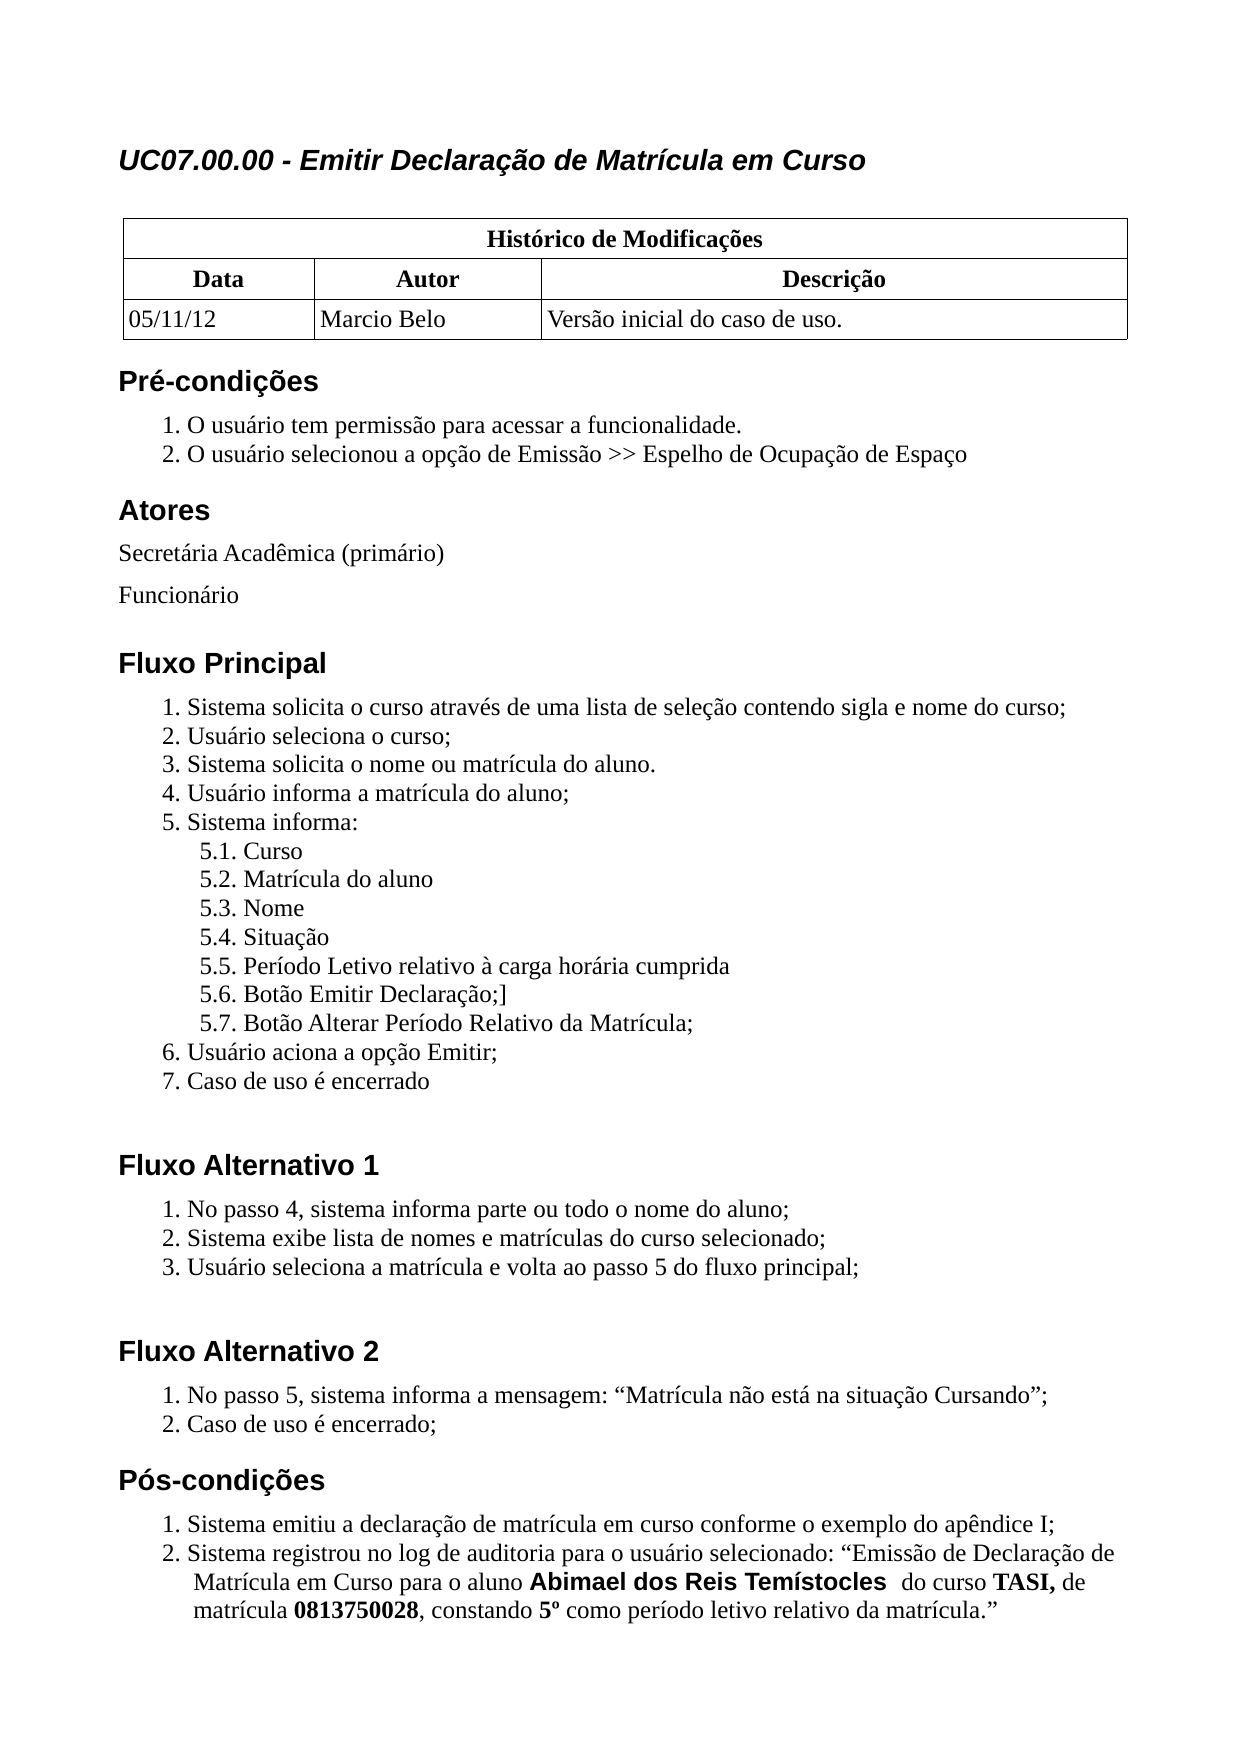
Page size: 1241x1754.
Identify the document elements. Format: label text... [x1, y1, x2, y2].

subtitle Fluxo Alternativo 1 [118, 1148, 1122, 1182]
subtitle Pré-condições [118, 364, 1122, 397]
subtitle Fluxo Principal [118, 646, 1122, 679]
text Secretária Acadêmica (primário) [118, 538, 1122, 567]
table_cell Descrição [542, 259, 1127, 298]
list O usuário selecionou a opção de Emissão >> Espelho de Ocupação de Espaço [156, 439, 1122, 467]
list Sistema informa: [156, 807, 1122, 836]
list Caso de uso é encerrado [156, 1066, 1122, 1094]
text Funcionário [118, 580, 1122, 608]
list Sistema solicita o nome ou matrícula do aluno. [156, 749, 1122, 778]
list Situação [193, 922, 1122, 951]
list Nome [193, 893, 1122, 922]
table_cell Autor [315, 259, 541, 298]
list Sistema registrou no log de auditoria para o usuário selecionado: “Emissão de Declaração de Matrícula em Curso para o aluno Abimael dos Reis Temístocles do curso TASI, de matrícula 0813750028, constando 5º como período letivo relativo da matrícula.” [156, 1538, 1122, 1624]
list Usuário informa a matrícula do aluno; [156, 778, 1122, 807]
subtitle Pós-condições [118, 1463, 1122, 1496]
list Sistema emitiu a declaração de matrícula em curso conforme o exemplo do apêndice I; [156, 1509, 1122, 1538]
table_cell Data [124, 259, 314, 298]
list Botão Alterar Período Relativo da Matrícula; [193, 1008, 1122, 1037]
list Sistema exibe lista de nomes e matrículas do curso selecionado; [156, 1223, 1122, 1252]
table_header Histórico de Modificações [124, 219, 1127, 258]
subtitle Fluxo Alternativo 2 [118, 1334, 1122, 1368]
table_cell Marcio Belo [315, 300, 541, 339]
list Curso [193, 836, 1122, 864]
table_cell Versão inicial do caso de uso. [542, 300, 1127, 339]
list Caso de uso é encerrado; [156, 1409, 1122, 1438]
list No passo 5, sistema informa a mensagem: “Matrícula não está na situação Cursando”; [156, 1380, 1122, 1409]
list Usuário seleciona o curso; [156, 721, 1122, 749]
list No passo 4, sistema informa parte ou todo o nome do aluno; [156, 1194, 1122, 1223]
table_cell 11/05/12 [124, 300, 314, 339]
list Usuário seleciona a matrícula e volta ao passo 5 do fluxo principal; [156, 1252, 1122, 1281]
list Sistema solicita o curso através de uma lista de seleção contendo sigla e nome do curso; [156, 692, 1122, 721]
subtitle Atores [118, 492, 1122, 526]
list Matrícula do aluno [193, 864, 1122, 893]
list Botão Emitir Declaração;] [193, 979, 1122, 1008]
list O usuário tem permissão para acessar a funcionalidade. [156, 410, 1122, 439]
subtitle UC07.00.00 - Emitir Declaração de Matrícula em Curso [118, 143, 1122, 177]
list Período Letivo relativo à carga horária cumprida [193, 951, 1122, 979]
list Usuário aciona a opção Emitir; [156, 1037, 1122, 1066]
